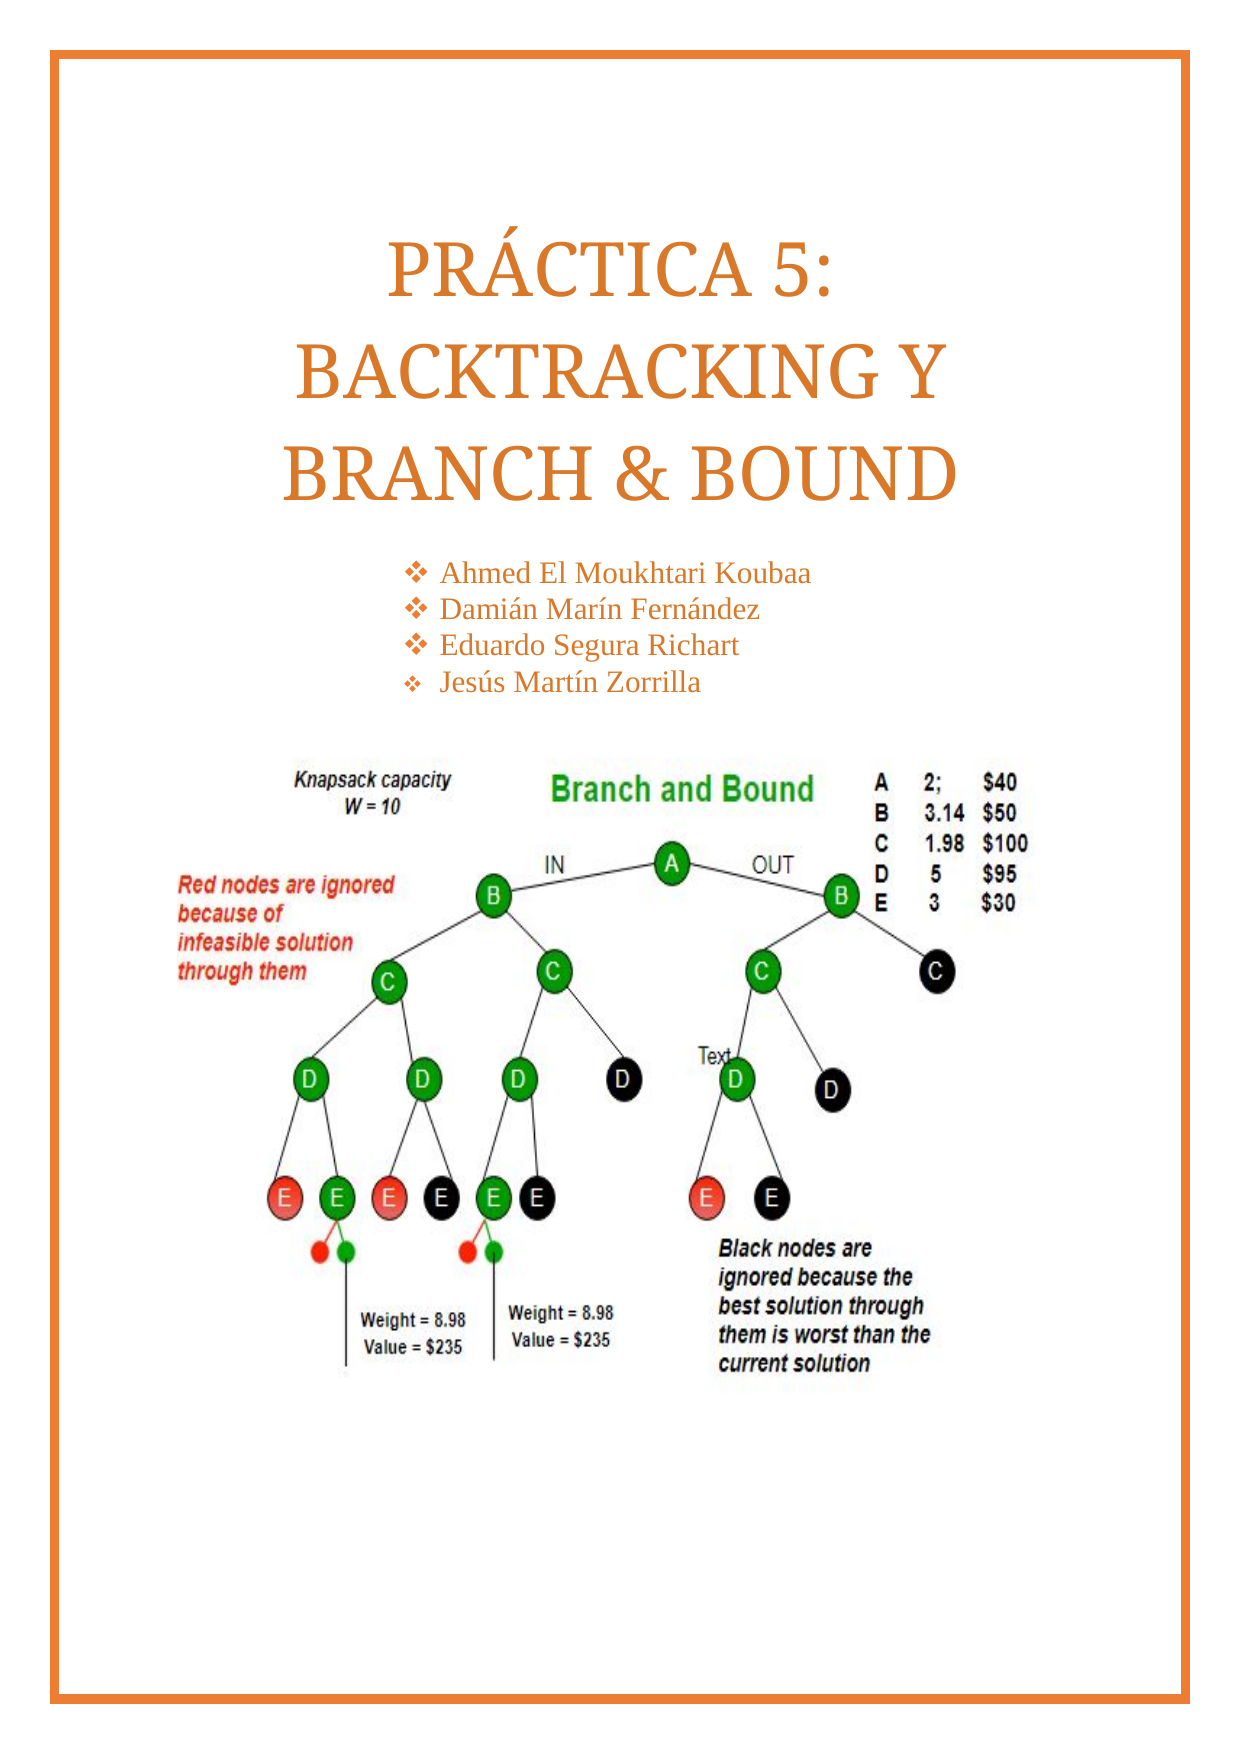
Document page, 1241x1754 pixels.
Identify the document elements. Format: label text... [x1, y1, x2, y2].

text práctica 5: [213, 216, 1027, 318]
text BacktracKing y branch & bound [213, 318, 1027, 523]
picture [177, 730, 1063, 1401]
